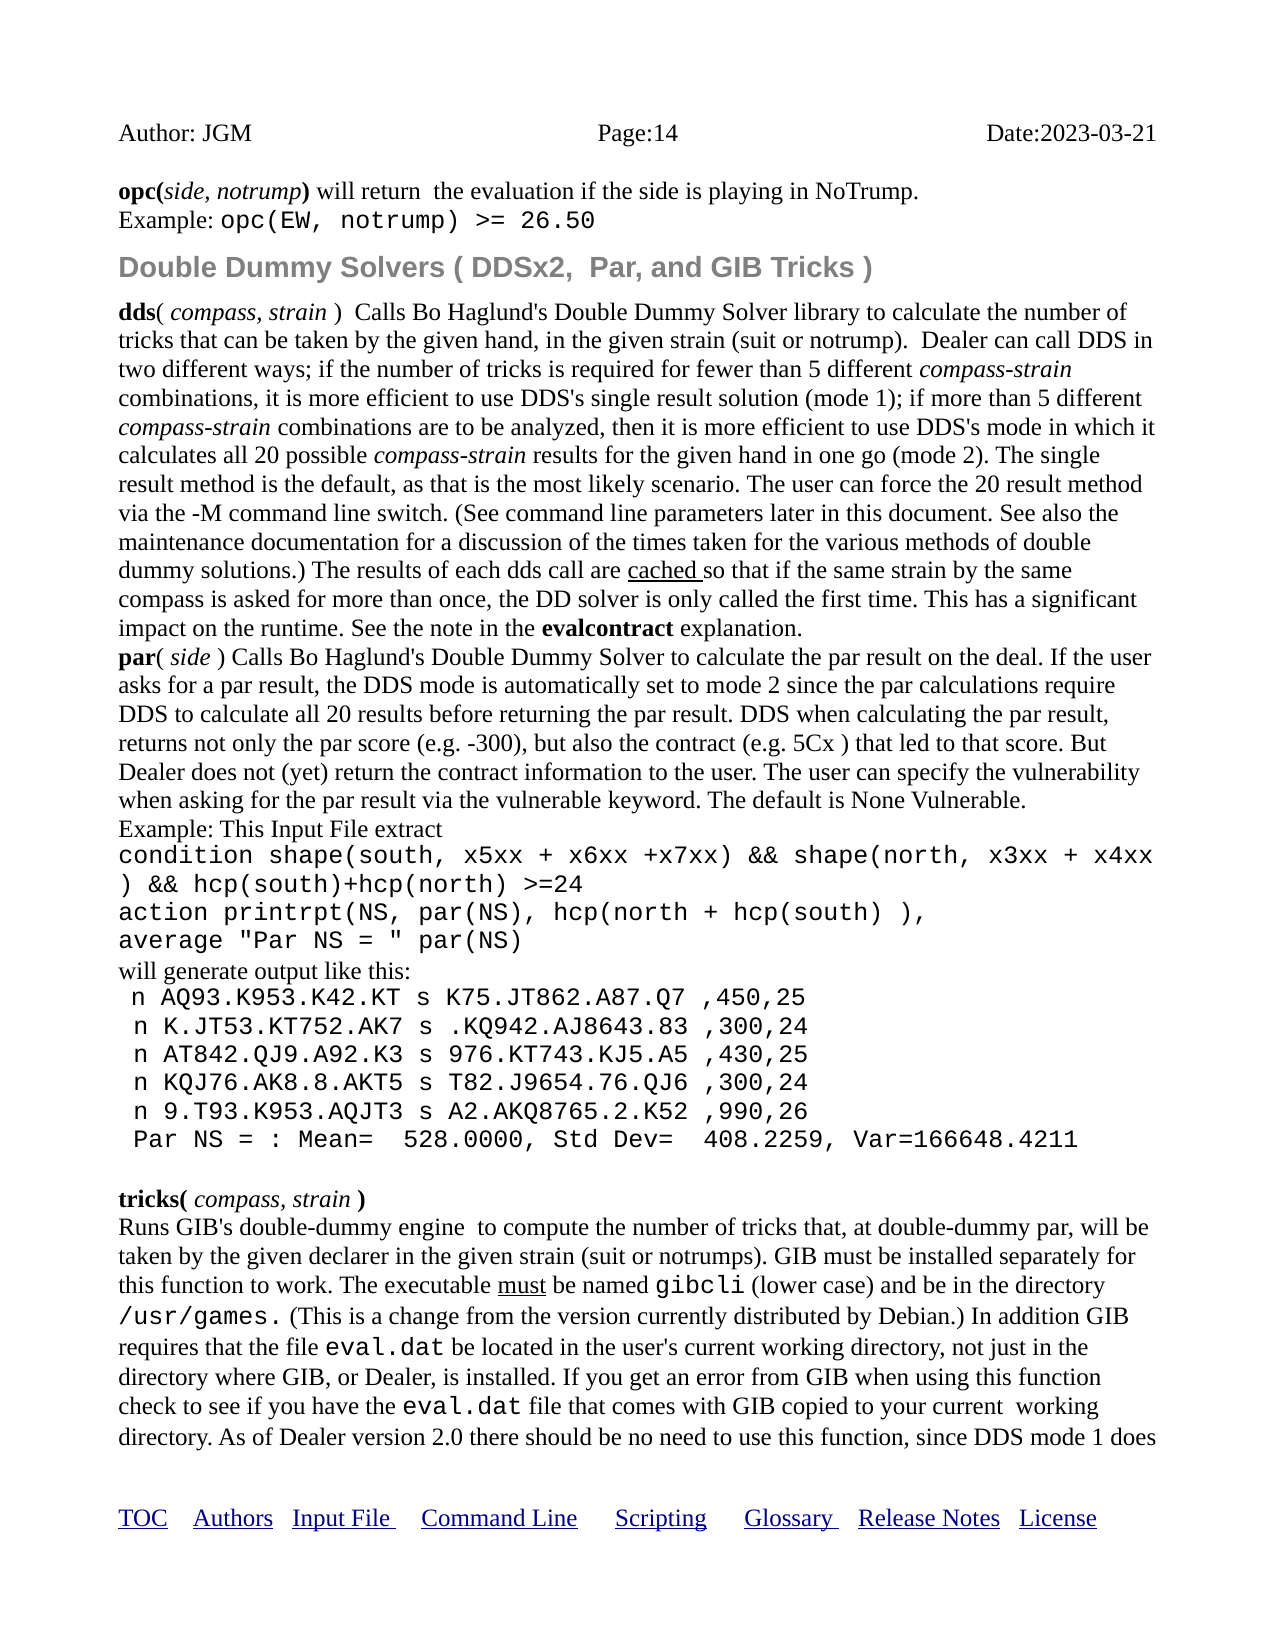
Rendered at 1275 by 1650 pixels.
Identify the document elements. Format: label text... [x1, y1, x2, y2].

text action printrpt(NS, par(NS), hcp(north + hcp(south) ), [118, 899, 1157, 928]
text will generate output like this: [118, 956, 1157, 985]
text Runs GIB's double-dummy engine to compute the number of tricks that, at double-dummy par, will be taken by the given declarer in the given strain (suit or notrumps). GIB must be installed separately for this function to work. The executable must be named gibcli (lower case) and be in the directory /usr/games. (This is a change from the version currently distributed by Debian.) In addition GIB requires that the file eval.dat be located in the user's current working directory, not just in the directory where GIB, or Dealer, is installed. If you get an error from GIB when using this function check to see if you have the eval.dat file that comes with GIB copied to your current working directory. As of Dealer version 2.0 there should be no need to use this function, since DDS mode 1 does [118, 1212, 1157, 1451]
text n K.JT53.KT752.AK7 s .KQ942.AJ8643.83 ,300,24 [118, 1013, 1157, 1042]
text Example: opc(EW, notrump) >= 26.50 [118, 205, 1157, 236]
text par( side ) Calls Bo Haglund's Double Dummy Solver to calculate the par result on the deal. If the user asks for a par result, the DDS mode is automatically set to mode 2 since the par calculations require DDS to calculate all 20 results before returning the par result. DDS when calculating the par result, returns not only the par score (e.g. -300), but also the contract (e.g. 5Cx ) that led to that score. But Dealer does not (yet) return the contract information to the user. The user can specify the vulnerability when asking for the par result via the vulnerable keyword. The default is None Vulnerable. [118, 642, 1157, 814]
text n 9.T93.K953.AQJT3 s A2.AKQ8765.2.K52 ,990,26 [118, 1098, 1157, 1127]
subtitle Double Dummy Solvers ( DDSx2, Par, and GIB Tricks ) [118, 251, 1157, 284]
text n AT842.QJ9.A92.K3 s 976.KT743.KJ5.A5 ,430,25 [118, 1042, 1157, 1070]
text average "Par NS = " par(NS) [118, 928, 1157, 956]
text n KQJ76.AK8.8.AKT5 s T82.J9654.76.QJ6 ,300,24 [118, 1070, 1157, 1098]
text condition shape(south, x5xx + x6xx +x7xx) && shape(north, x3xx + x4xx ) && hcp(south)+hcp(north) >=24 [118, 843, 1157, 899]
text Par NS = : Mean= 528.0000, Std Dev= 408.2259, Var=166648.4211 [118, 1127, 1157, 1155]
text tricks( compass, strain ) [118, 1184, 1157, 1212]
text n AQ93.K953.K42.KT s K75.JT862.A87.Q7 ,450,25 [118, 985, 1157, 1013]
text Example: This Input File extract [118, 814, 1157, 843]
text dds( compass, strain ) Calls Bo Haglund's Double Dummy Solver library to calculate the number of tricks that can be taken by the given hand, in the given strain (suit or notrump). Dealer can call DDS in two different ways; if the number of tricks is required for fewer than 5 different compass-strain combinations, it is more efficient to use DDS's single result solution (mode 1); if more than 5 different compass-strain combinations are to be analyzed, then it is more efficient to use DDS's mode in which it calculates all 20 possible compass-strain results for the given hand in one go (mode 2). The single result method is the default, as that is the most likely scenario. The user can force the 20 result method via the -M command line switch. (See command line parameters later in this document. See also the maintenance documentation for a discussion of the times taken for the various methods of double dummy solutions.) The results of each dds call are cached so that if the same strain by the same compass is asked for more than once, the DD solver is only called the first time. This has a significant impact on the runtime. See the note in the evalcontract explanation. [118, 297, 1157, 642]
text opc(side, notrump) will return the evaluation if the side is playing in NoTrump. [118, 176, 1157, 205]
